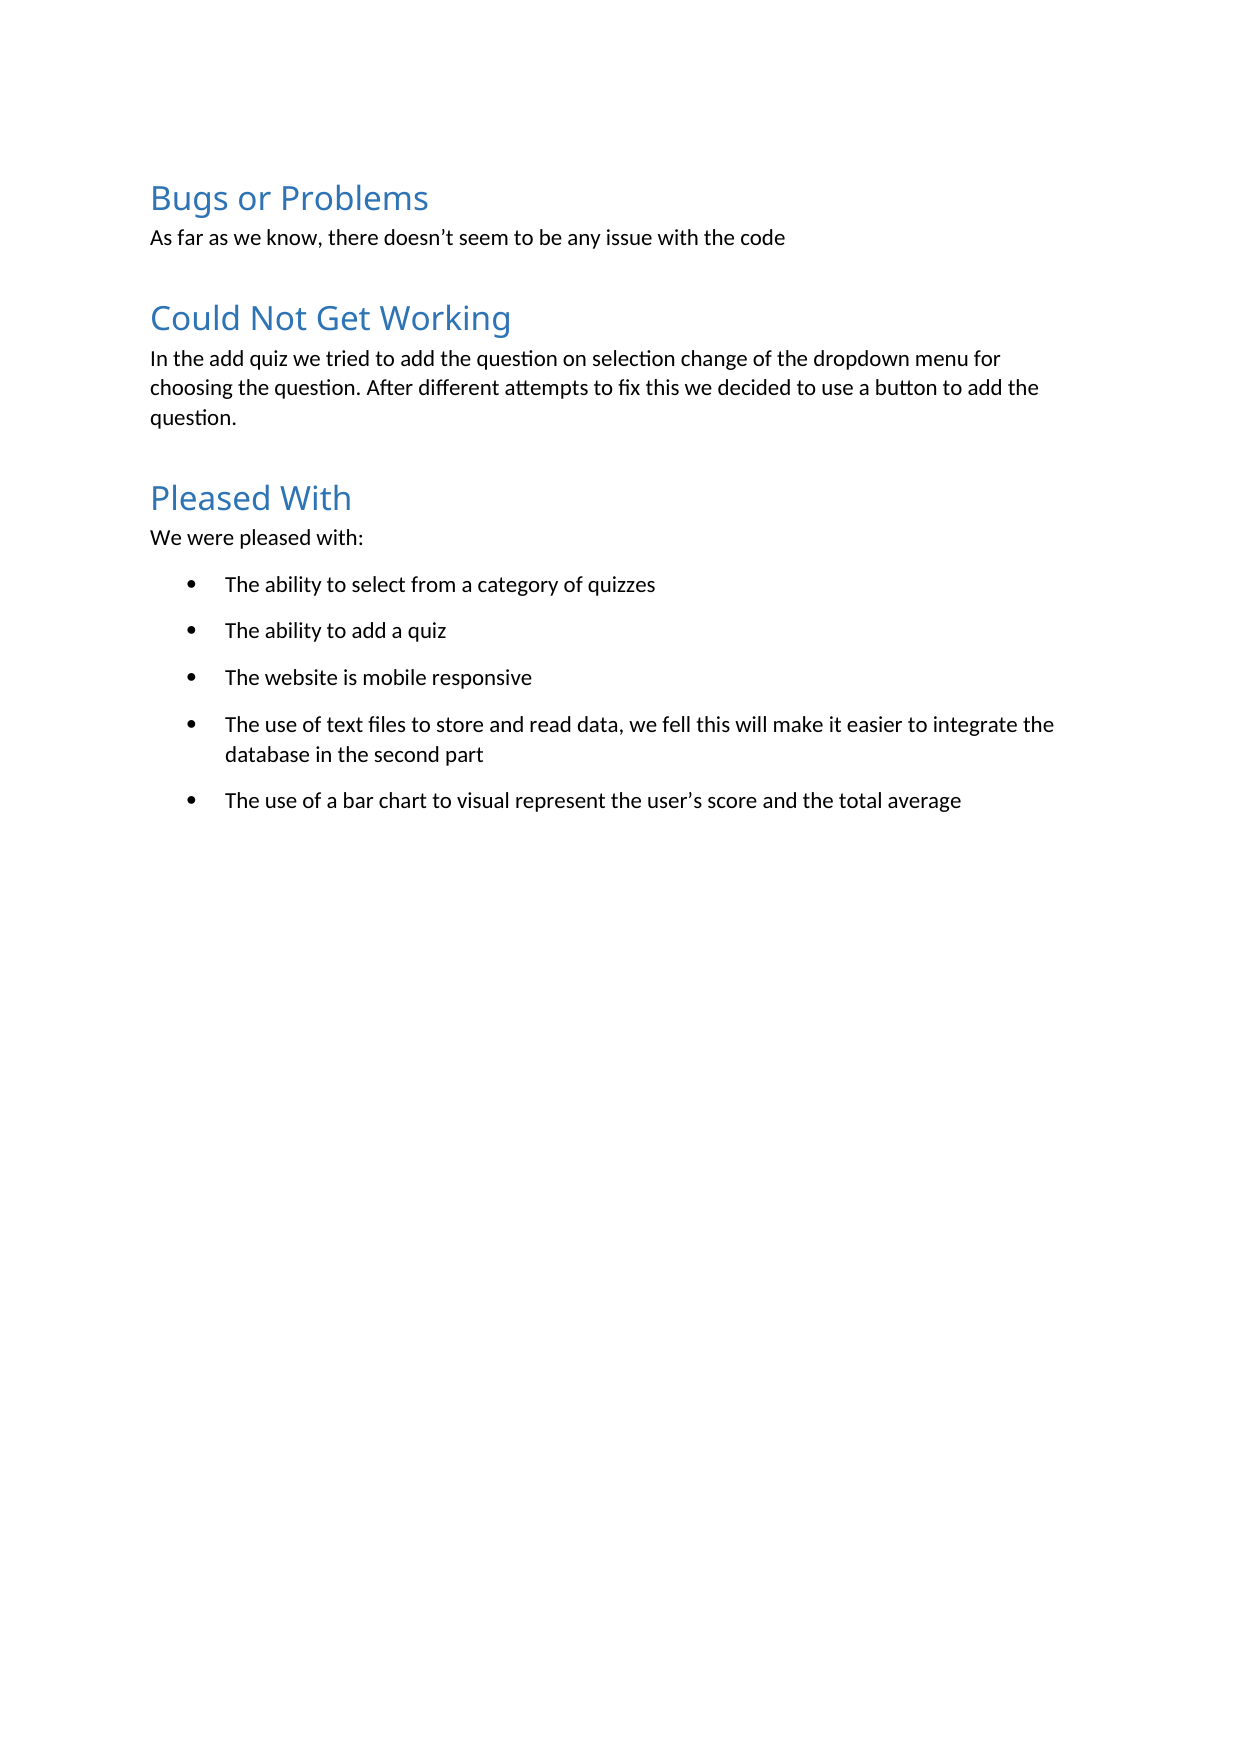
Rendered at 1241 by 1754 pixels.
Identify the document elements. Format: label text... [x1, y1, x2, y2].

subtitle Bugs or Problems [150, 175, 1090, 220]
list The ability to add a quiz [187, 617, 1090, 645]
list The website is mobile responsive [187, 663, 1090, 691]
list The use of a bar chart to visual represent the user’s score and the total average [187, 786, 1090, 814]
subtitle Pleased With [150, 475, 1090, 520]
text As far as we know, there doesn’t seem to be any issue with the code [150, 223, 1090, 252]
text We were pleased with: [150, 523, 1090, 552]
list The ability to select from a category of quizzes [187, 570, 1090, 598]
text In the add quiz we tried to add the question on selection change of the dropdown menu for choosing the question. After different attempts to fix this we decided to use a button to add the question. [150, 344, 1090, 431]
subtitle Could Not Get Working [150, 295, 1090, 341]
list The use of text files to store and read data, we fell this will make it easier to integrate the database in the second part [187, 710, 1090, 768]
